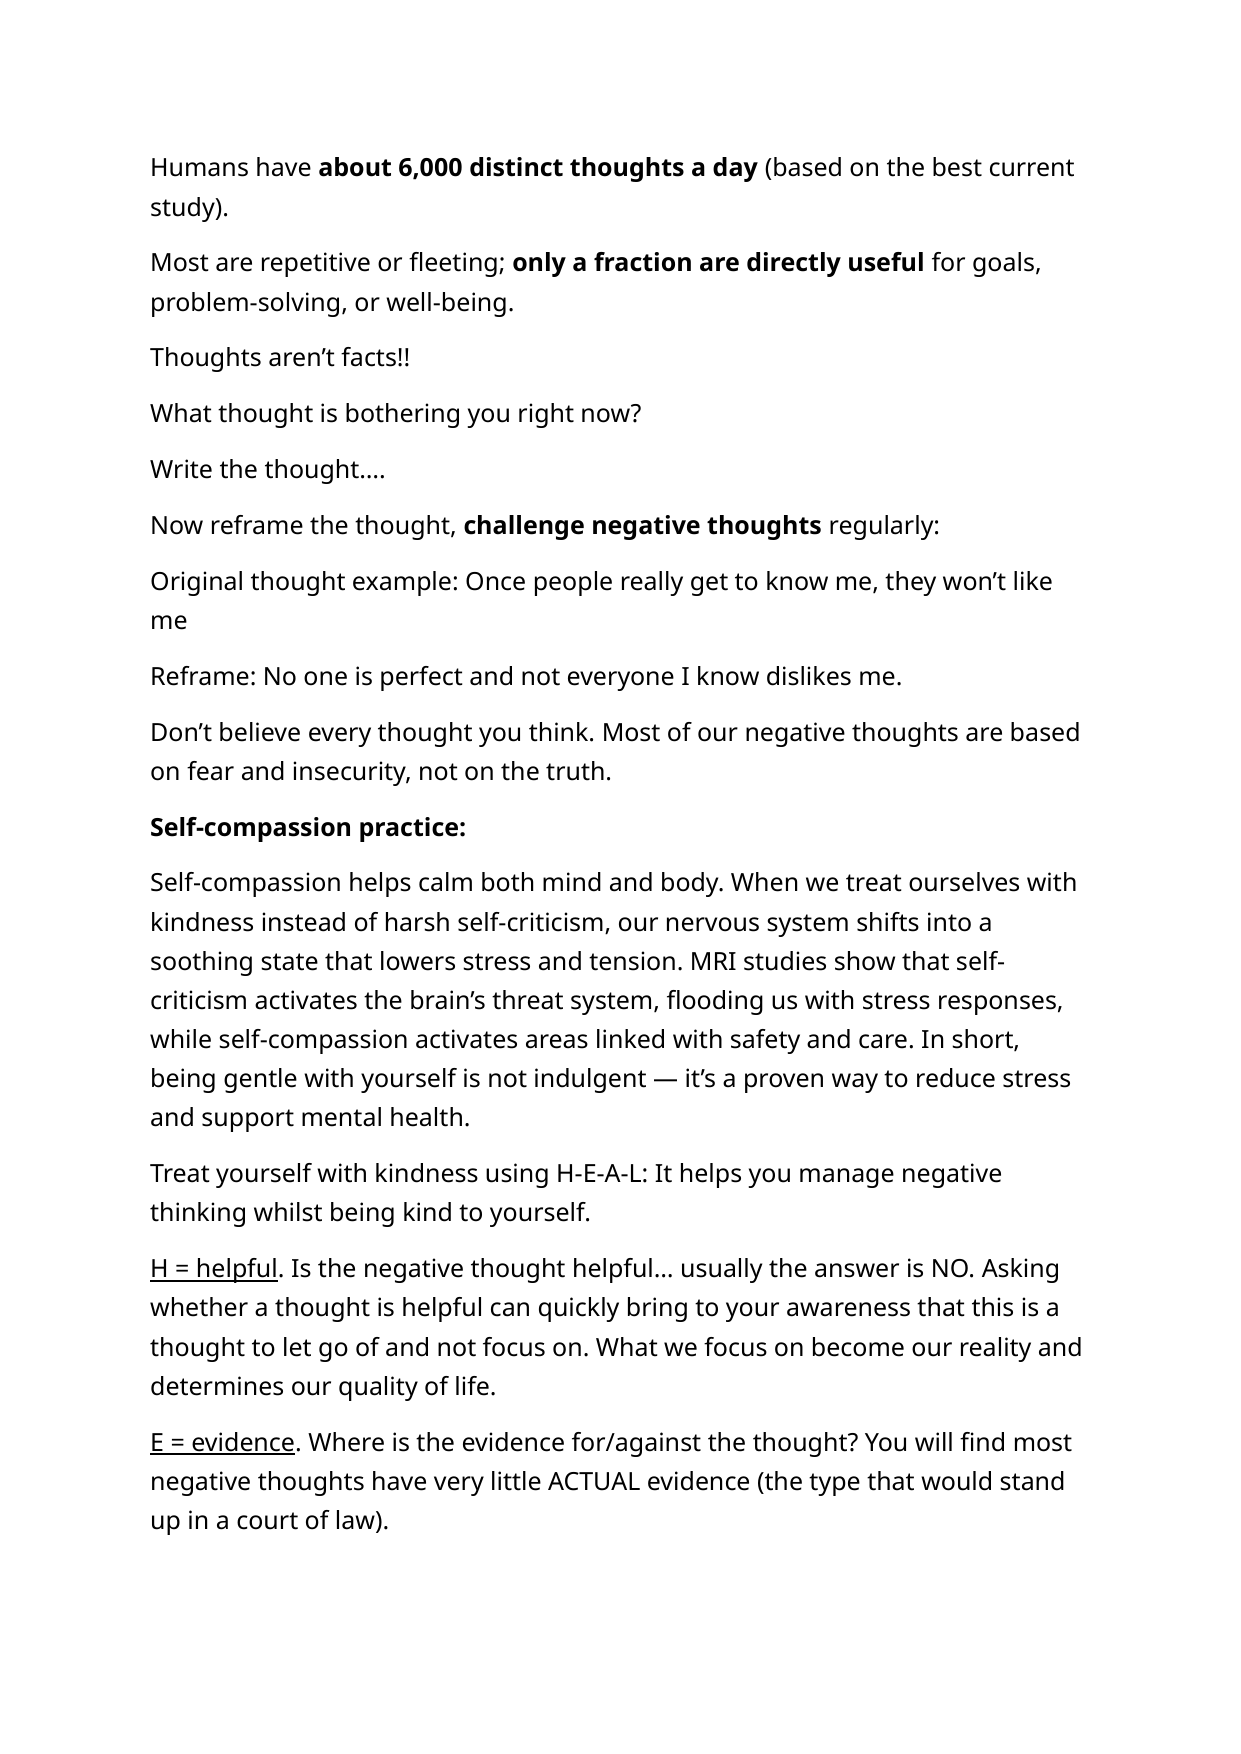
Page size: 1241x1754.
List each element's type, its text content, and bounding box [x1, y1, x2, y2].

text Thoughts aren’t facts!! [150, 340, 1090, 374]
text Humans have about 6,000 distinct thoughts a day (based on the best current study). [150, 150, 1090, 223]
text E = evidence. Where is the evidence for/against the thought? You will find most negative thoughts have very little ACTUAL evidence (the type that would stand up in a court of law). [150, 1424, 1090, 1537]
text Self-compassion practice: [150, 809, 1090, 843]
text Now reframe the thought, challenge negative thoughts regularly: [150, 507, 1090, 542]
text Don’t believe every thought you think. Most of our negative thoughts are based on fear and insecurity, not on the truth. [150, 714, 1090, 787]
text H = helpful. Is the negative thought helpful… usually the answer is NO. Asking whether a thought is helpful can quickly bring to your awareness that this is a thought to let go of and not focus on. What we focus on become our reality and determines our quality of life. [150, 1251, 1090, 1402]
text What thought is bothering you right now? [150, 396, 1090, 430]
text Most are repetitive or fleeting; only a fraction are directly useful for goals, problem-solving, or well-being. [150, 245, 1090, 318]
text Write the thought…. [150, 452, 1090, 486]
text Treat yourself with kindness using H-E-A-L: It helps you manage negative thinking whilst being kind to yourself. [150, 1156, 1090, 1229]
text Original thought example: Once people really get to know me, they won’t like me [150, 563, 1090, 637]
text Self-compassion helps calm both mind and body. When we treat ourselves with kindness instead of harsh self-criticism, our nervous system shifts into a soothing state that lowers stress and tension. MRI studies show that self-criticism activates the brain’s threat system, flooding us with stress responses, while self-compassion activates areas linked with safety and care. In short, being gentle with yourself is not indulgent — it’s a proven way to reduce stress and support mental health. [150, 865, 1090, 1134]
text Reframe: No one is perfect and not everyone I know dislikes me. [150, 658, 1090, 692]
